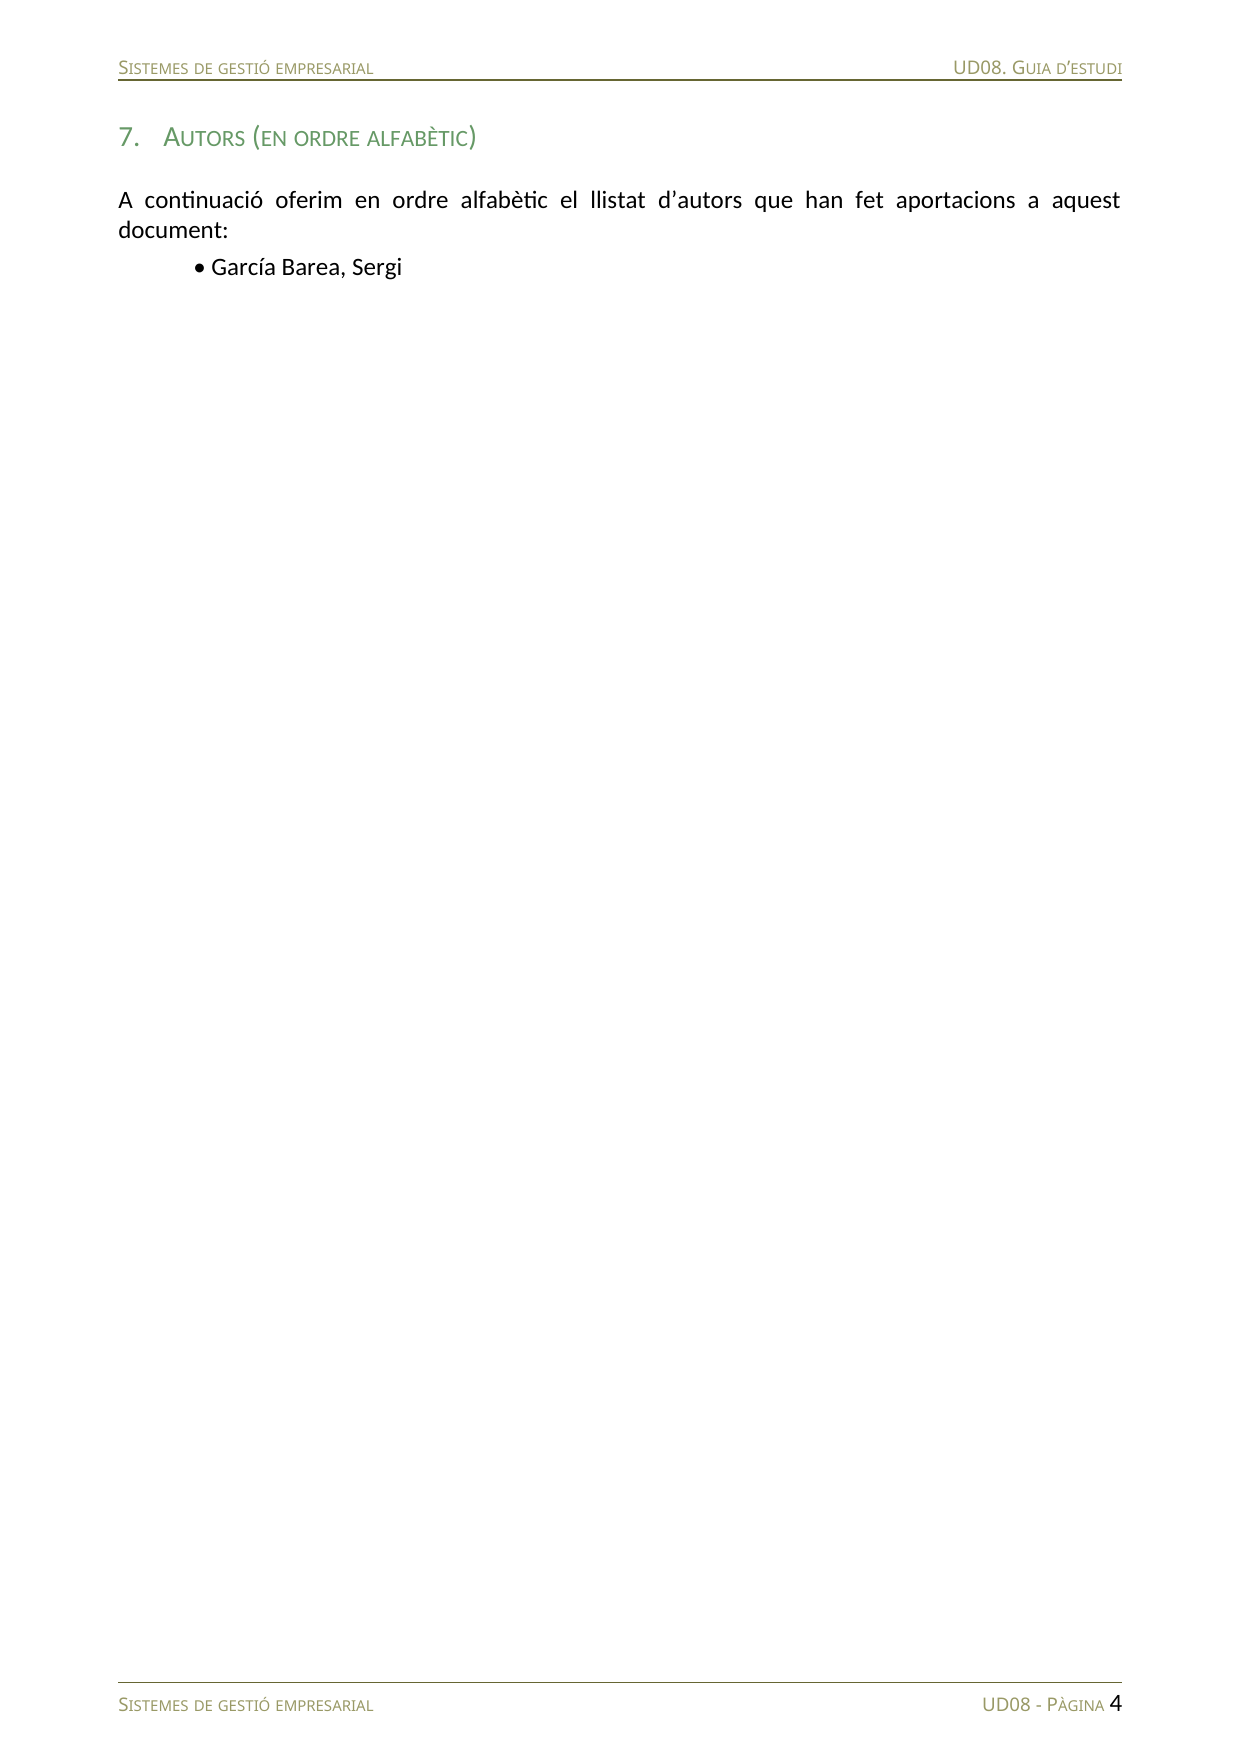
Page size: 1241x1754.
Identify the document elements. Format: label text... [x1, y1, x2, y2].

text • García Barea, Sergi [118, 251, 1122, 282]
text A continuació oferim en ordre alfabètic el llistat d’autors que han fet aportacions a aquest document: [118, 184, 1122, 245]
subtitle Autors (en ordre alfabètic) [118, 118, 1122, 154]
